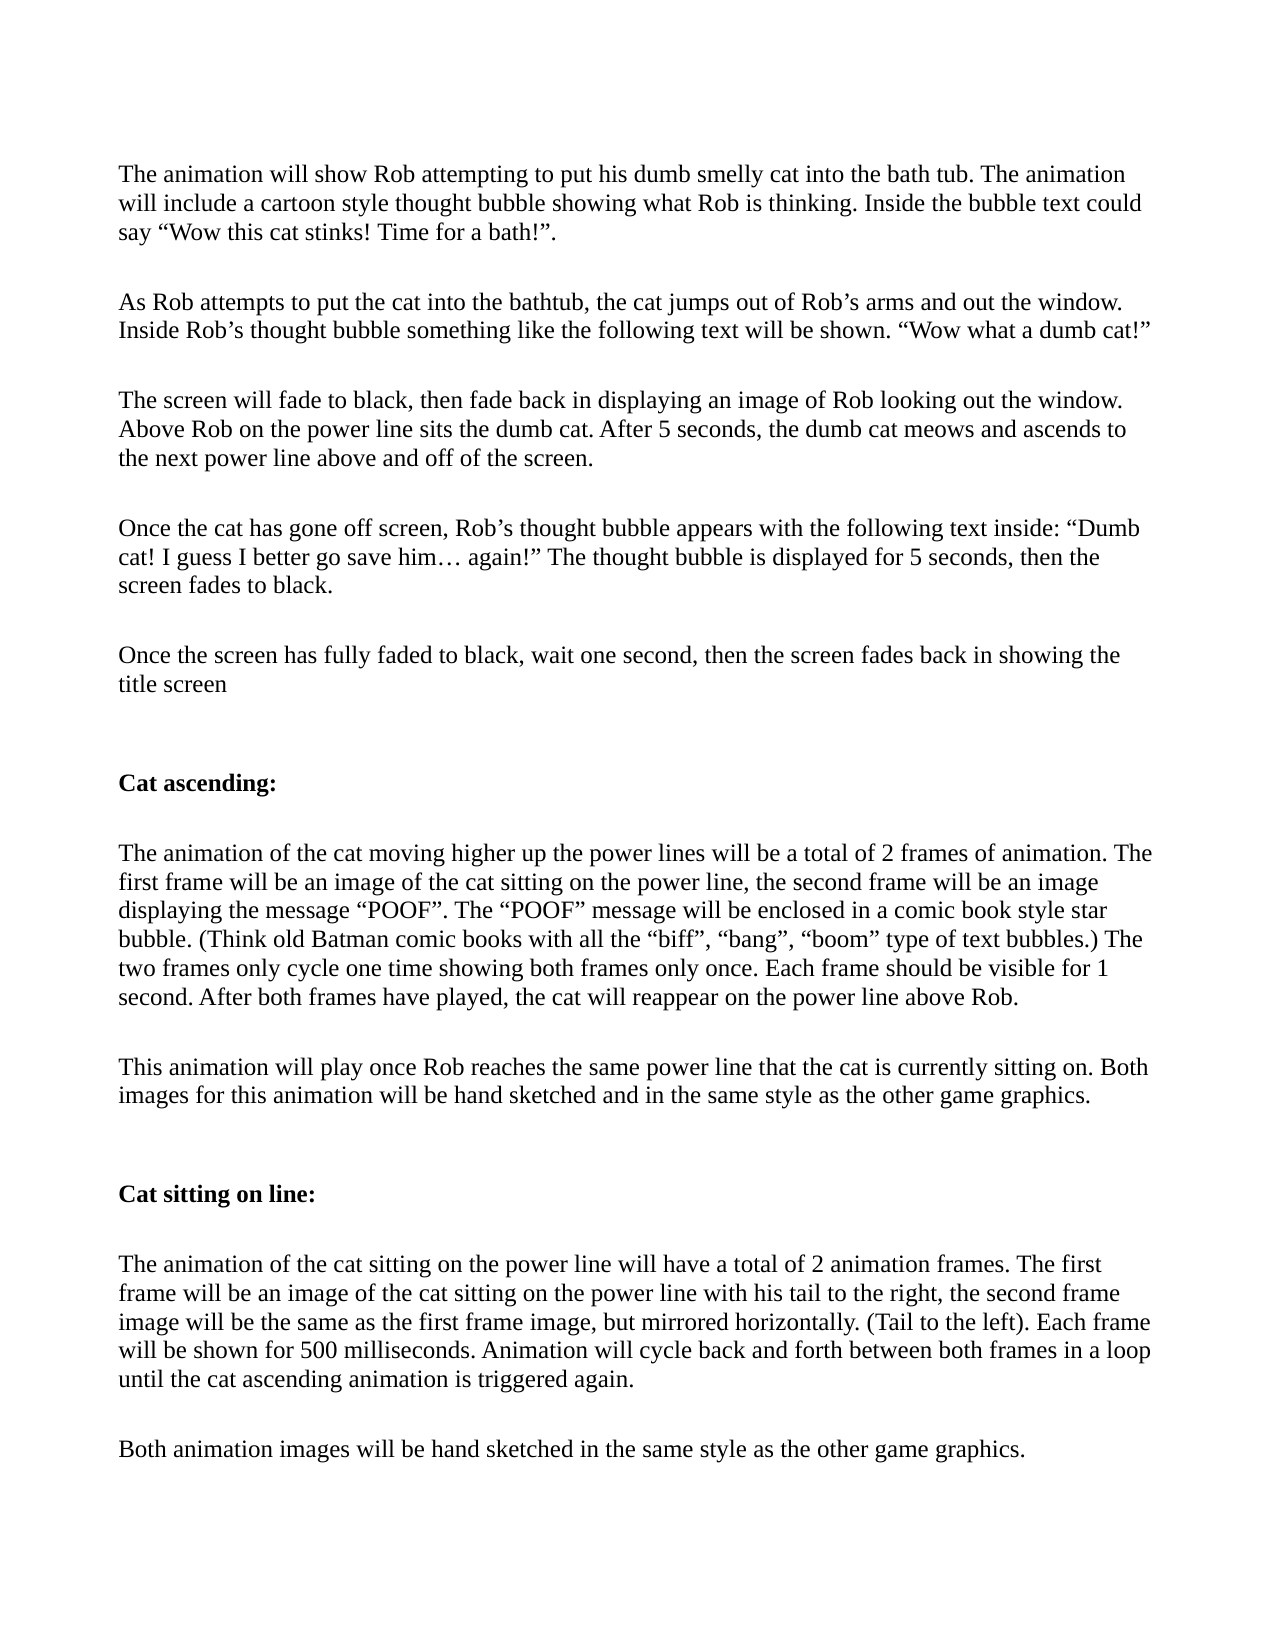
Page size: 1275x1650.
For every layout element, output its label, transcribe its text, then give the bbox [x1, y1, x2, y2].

text This animation will play once Rob reaches the same power line that the cat is currently sitting on. Both images for this animation will be hand sketched and in the same style as the other game graphics. [118, 1052, 1157, 1109]
text The animation of the cat sitting on the power line will have a total of 2 animation frames. The first frame will be an image of the cat sitting on the power line with his tail to the right, the second frame image will be the same as the first frame image, but mirrored horizontally. (Tail to the left). Each frame will be shown for 500 milliseconds. Animation will cycle back and forth between both frames in a loop until the cat ascending animation is triggered again. [118, 1249, 1157, 1393]
text As Rob attempts to put the cat into the bathtub, the cat jumps out of Rob’s arms and out the window. Inside Rob’s thought bubble something like the following text will be shown. “Wow what a dumb cat!” [118, 287, 1157, 344]
text The animation will show Rob attempting to put his dumb smelly cat into the bath tub. The animation will include a cartoon style thought bubble showing what Rob is thinking. Inside the bubble text could say “Wow this cat stinks! Time for a bath!”. [118, 159, 1157, 246]
text Both animation images will be hand sketched in the same style as the other game graphics. [118, 1434, 1157, 1463]
text Once the screen has fully faded to black, wait one second, then the screen fades back in showing the title screen [118, 641, 1157, 698]
text Cat sitting on line: [118, 1179, 1157, 1208]
text The animation of the cat moving higher up the power lines will be a total of 2 frames of animation. The first frame will be an image of the cat sitting on the power line, the second frame will be an image displaying the message “POOF”. The “POOF” message will be enclosed in a comic book style star bubble. (Think old Batman comic books with all the “biff”, “bang”, “boom” type of text bubbles.) The two frames only cycle one time showing both frames only once. Each frame should be visible for 1 second. After both frames have played, the cat will reappear on the power line above Rob. [118, 838, 1157, 1011]
text The screen will fade to black, then fade back in displaying an image of Rob looking out the window. Above Rob on the power line sits the dumb cat. After 5 seconds, the dumb cat meows and ascends to the next power line above and off of the screen. [118, 386, 1157, 472]
text Cat ascending: [118, 768, 1157, 797]
text Once the cat has gone off screen, Rob’s thought bubble appears with the following text inside: “Dumb cat! I guess I better go save him… again!” The thought bubble is displayed for 5 seconds, then the screen fades to black. [118, 513, 1157, 599]
